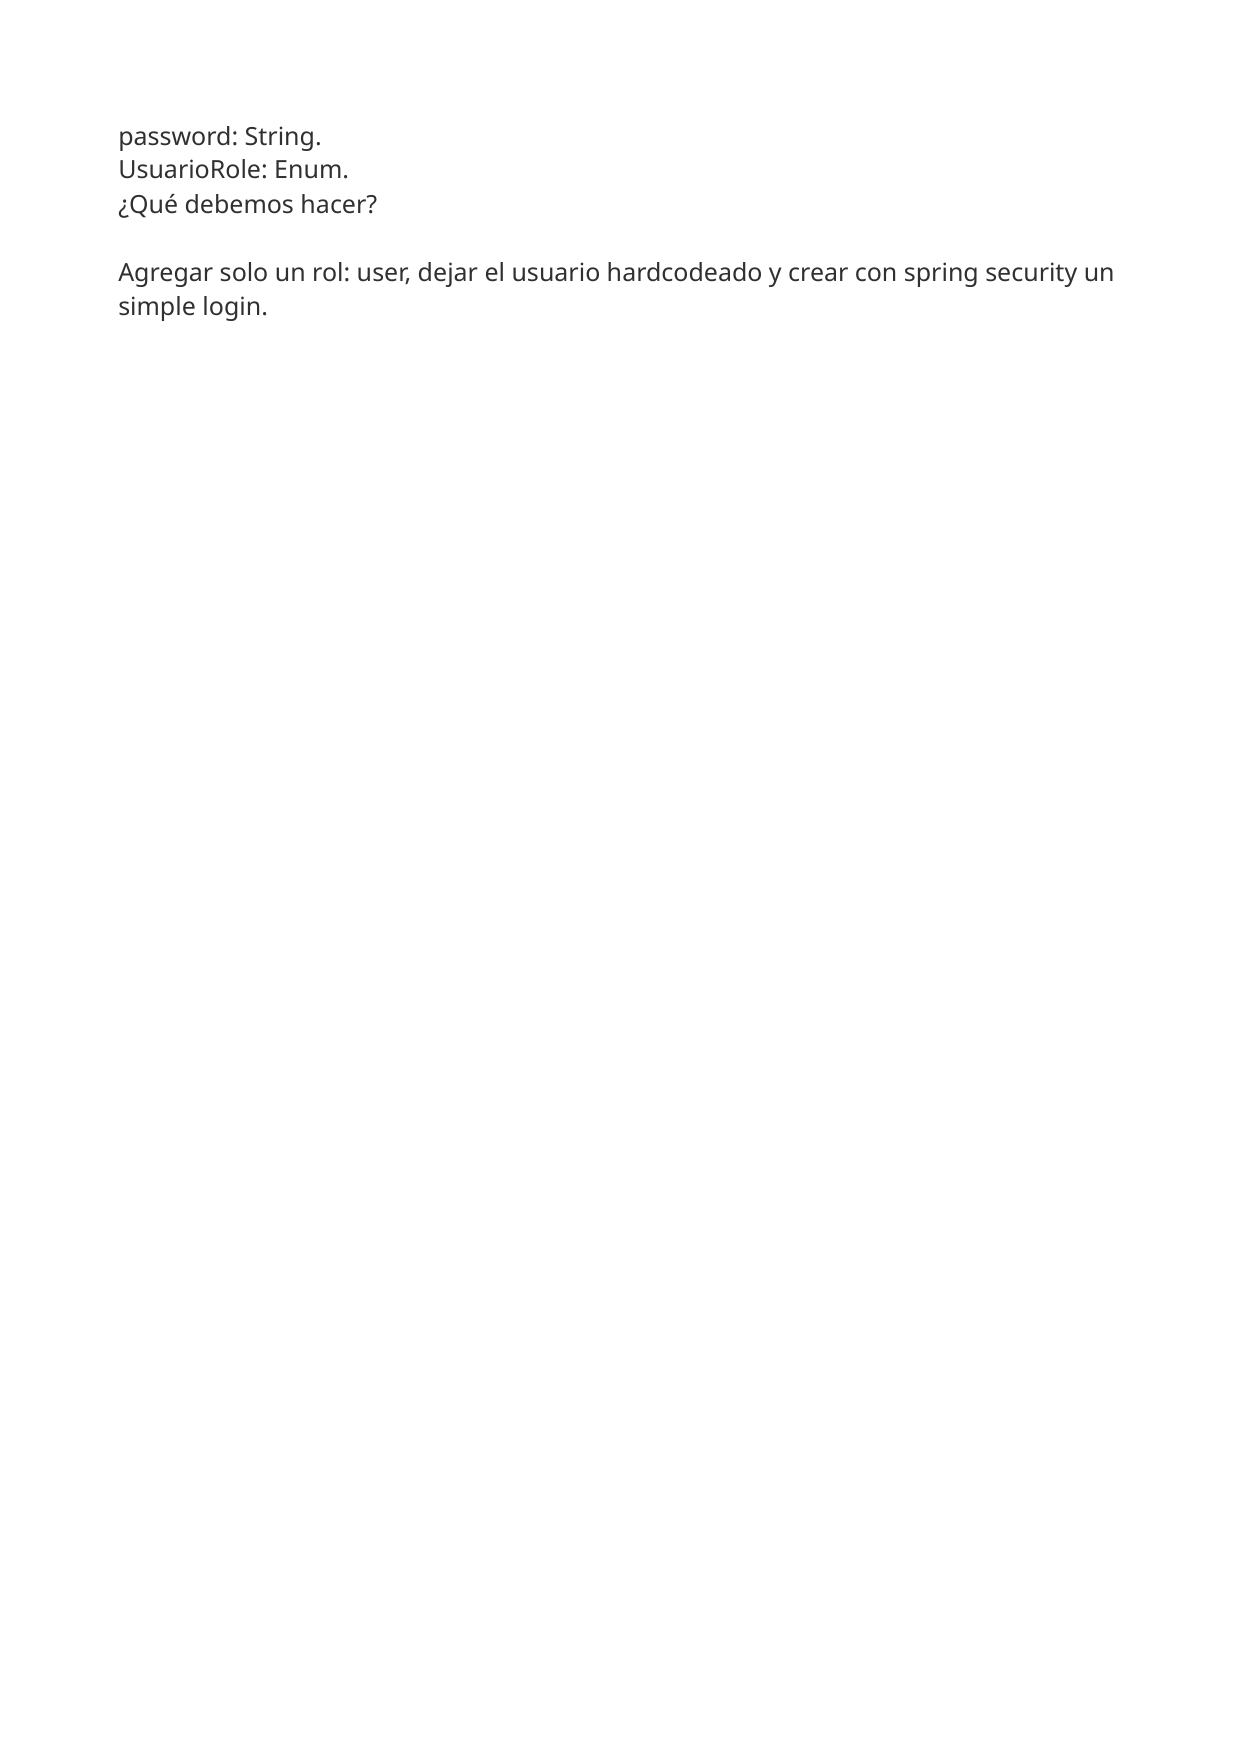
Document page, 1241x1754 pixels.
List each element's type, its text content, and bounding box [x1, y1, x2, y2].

text UsuarioRole: Enum. [118, 152, 1122, 186]
text Agregar solo un rol: user, dejar el usuario hardcodeado y crear con spring security un simple login. [118, 254, 1122, 322]
text password: String. [118, 118, 1122, 152]
text ¿Qué debemos hacer? [118, 186, 1122, 220]
